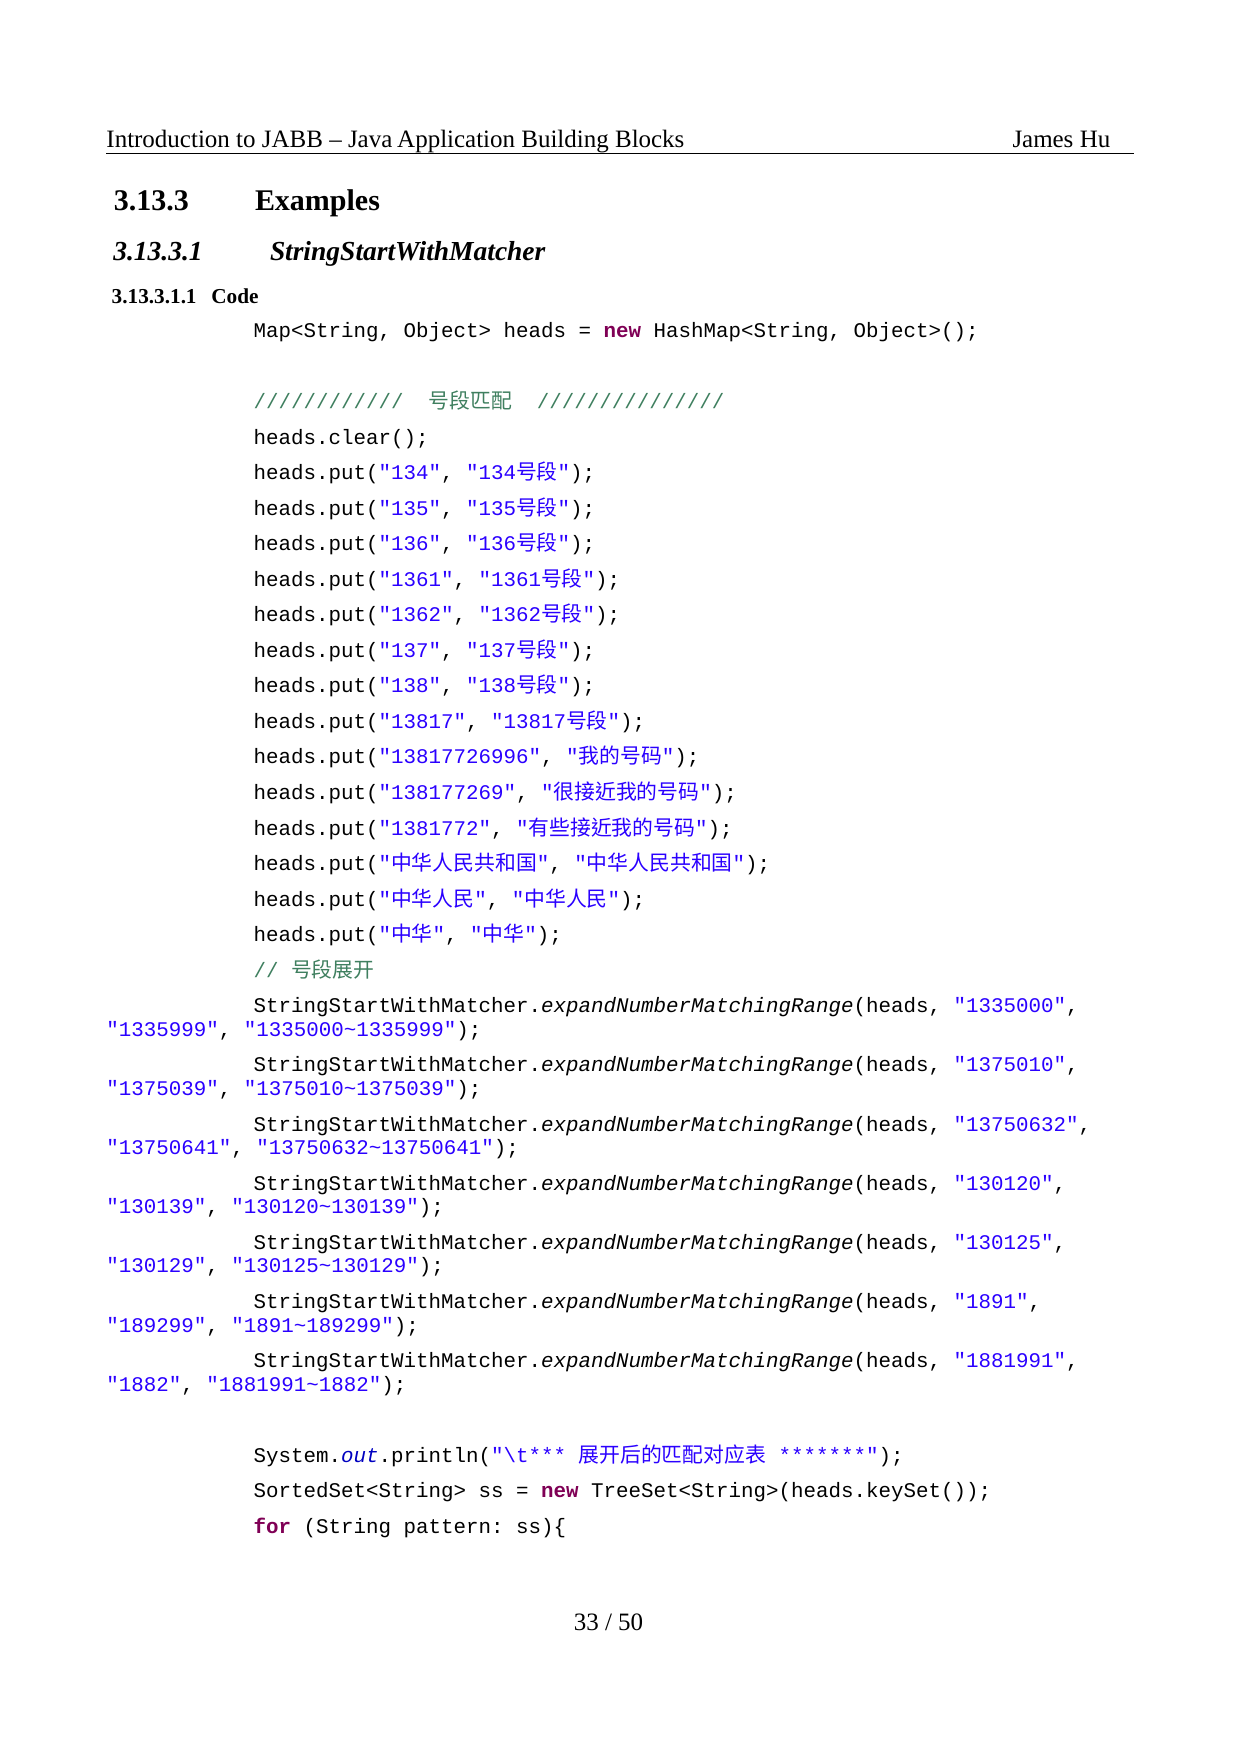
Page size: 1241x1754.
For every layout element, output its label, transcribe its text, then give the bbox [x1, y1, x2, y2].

subtitle StringStartWithMatcher [106, 234, 1134, 266]
text Map<String, Object> heads = new HashMap<String, Object>(); [106, 320, 1134, 344]
text heads.put("1362", "1362号段"); [106, 604, 1134, 628]
text System.out.println("\t*** 展开后的匹配对应表 *******"); [106, 1445, 1134, 1468]
text heads.put("136", "136号段"); [106, 533, 1134, 557]
text heads.put("1361", "1361号段"); [106, 569, 1134, 593]
text SortedSet<String> ss = new TreeSet<String>(heads.keySet()); [106, 1480, 1134, 1504]
text heads.put("1381772", "有些接近我的号码"); [106, 818, 1134, 841]
text heads.put("中华人民共和国", "中华人民共和国"); [106, 853, 1134, 877]
text StringStartWithMatcher.expandNumberMatchingRange(heads, "130120", "130139", "130120~130139"); [106, 1173, 1134, 1220]
text heads.put("中华人民", "中华人民"); [106, 889, 1134, 912]
text StringStartWithMatcher.expandNumberMatchingRange(heads, "1335000", "1335999", "1335000~1335999"); [106, 995, 1134, 1042]
text heads.put("135", "135号段"); [106, 498, 1134, 522]
text for (String pattern: ss){ [106, 1516, 1134, 1539]
text // 号段展开 [106, 960, 1134, 983]
text heads.put("134", "134号段"); [106, 462, 1134, 486]
text StringStartWithMatcher.expandNumberMatchingRange(heads, "1881991", "1882", "1881991~1882"); [106, 1350, 1134, 1397]
text heads.put("138", "138号段"); [106, 676, 1134, 699]
text heads.put("137", "137号段"); [106, 640, 1134, 664]
text heads.put("138177269", "很接近我的号码"); [106, 782, 1134, 806]
text //////////// 号段匹配 /////////////// [106, 391, 1134, 415]
text heads.put("中华", "中华"); [106, 924, 1134, 948]
text StringStartWithMatcher.expandNumberMatchingRange(heads, "130125", "130129", "130125~130129"); [106, 1232, 1134, 1279]
text heads.clear(); [106, 427, 1134, 451]
text StringStartWithMatcher.expandNumberMatchingRange(heads, "1891", "189299", "1891~189299"); [106, 1291, 1134, 1338]
text StringStartWithMatcher.expandNumberMatchingRange(heads, "13750632", "13750641", "13750632~13750641"); [106, 1113, 1134, 1161]
subtitle Code [106, 284, 1134, 308]
subtitle Examples [106, 182, 1134, 217]
text StringStartWithMatcher.expandNumberMatchingRange(heads, "1375010", "1375039", "1375010~1375039"); [106, 1054, 1134, 1102]
text heads.put("13817", "13817号段"); [106, 711, 1134, 735]
text heads.put("13817726996", "我的号码"); [106, 747, 1134, 770]
